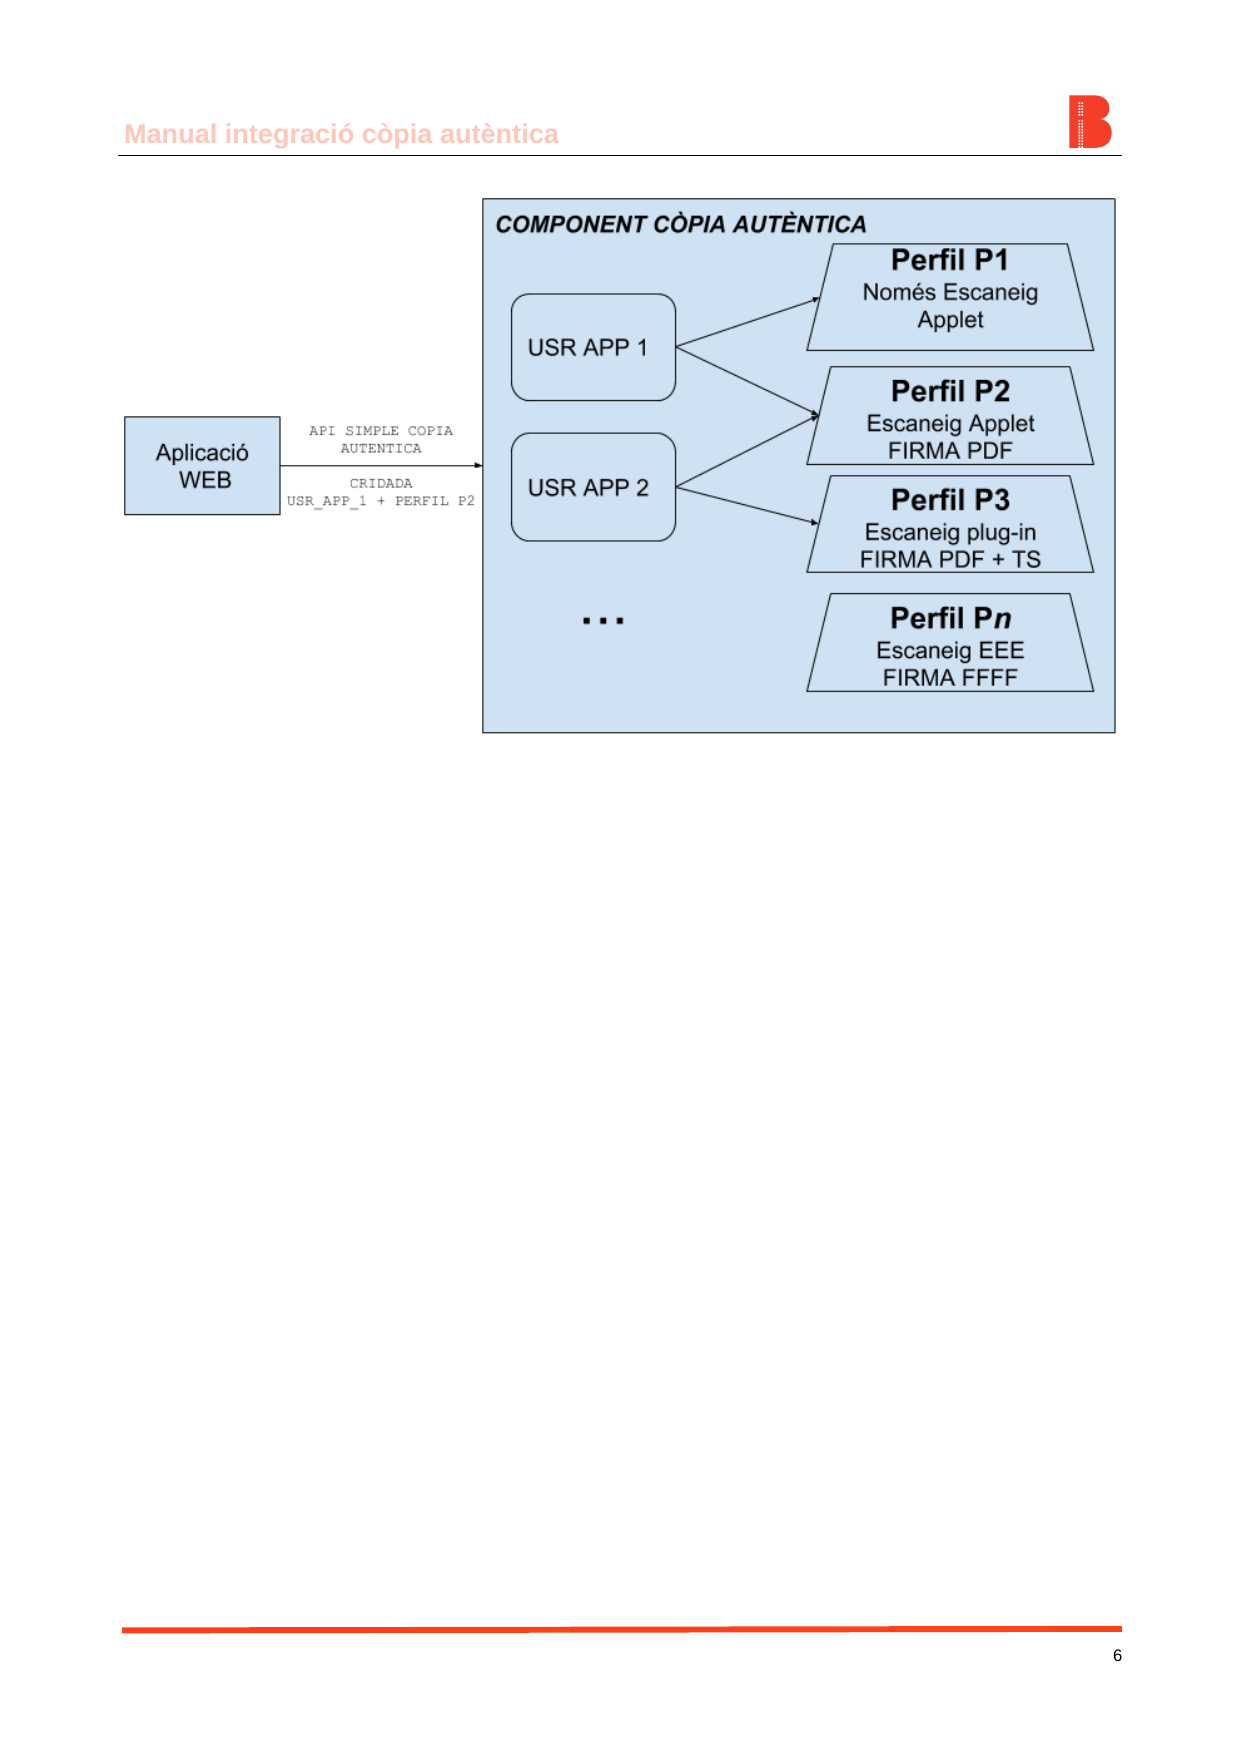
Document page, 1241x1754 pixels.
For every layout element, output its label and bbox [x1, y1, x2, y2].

picture [118, 197, 1122, 741]
picture [1063, 94, 1117, 150]
